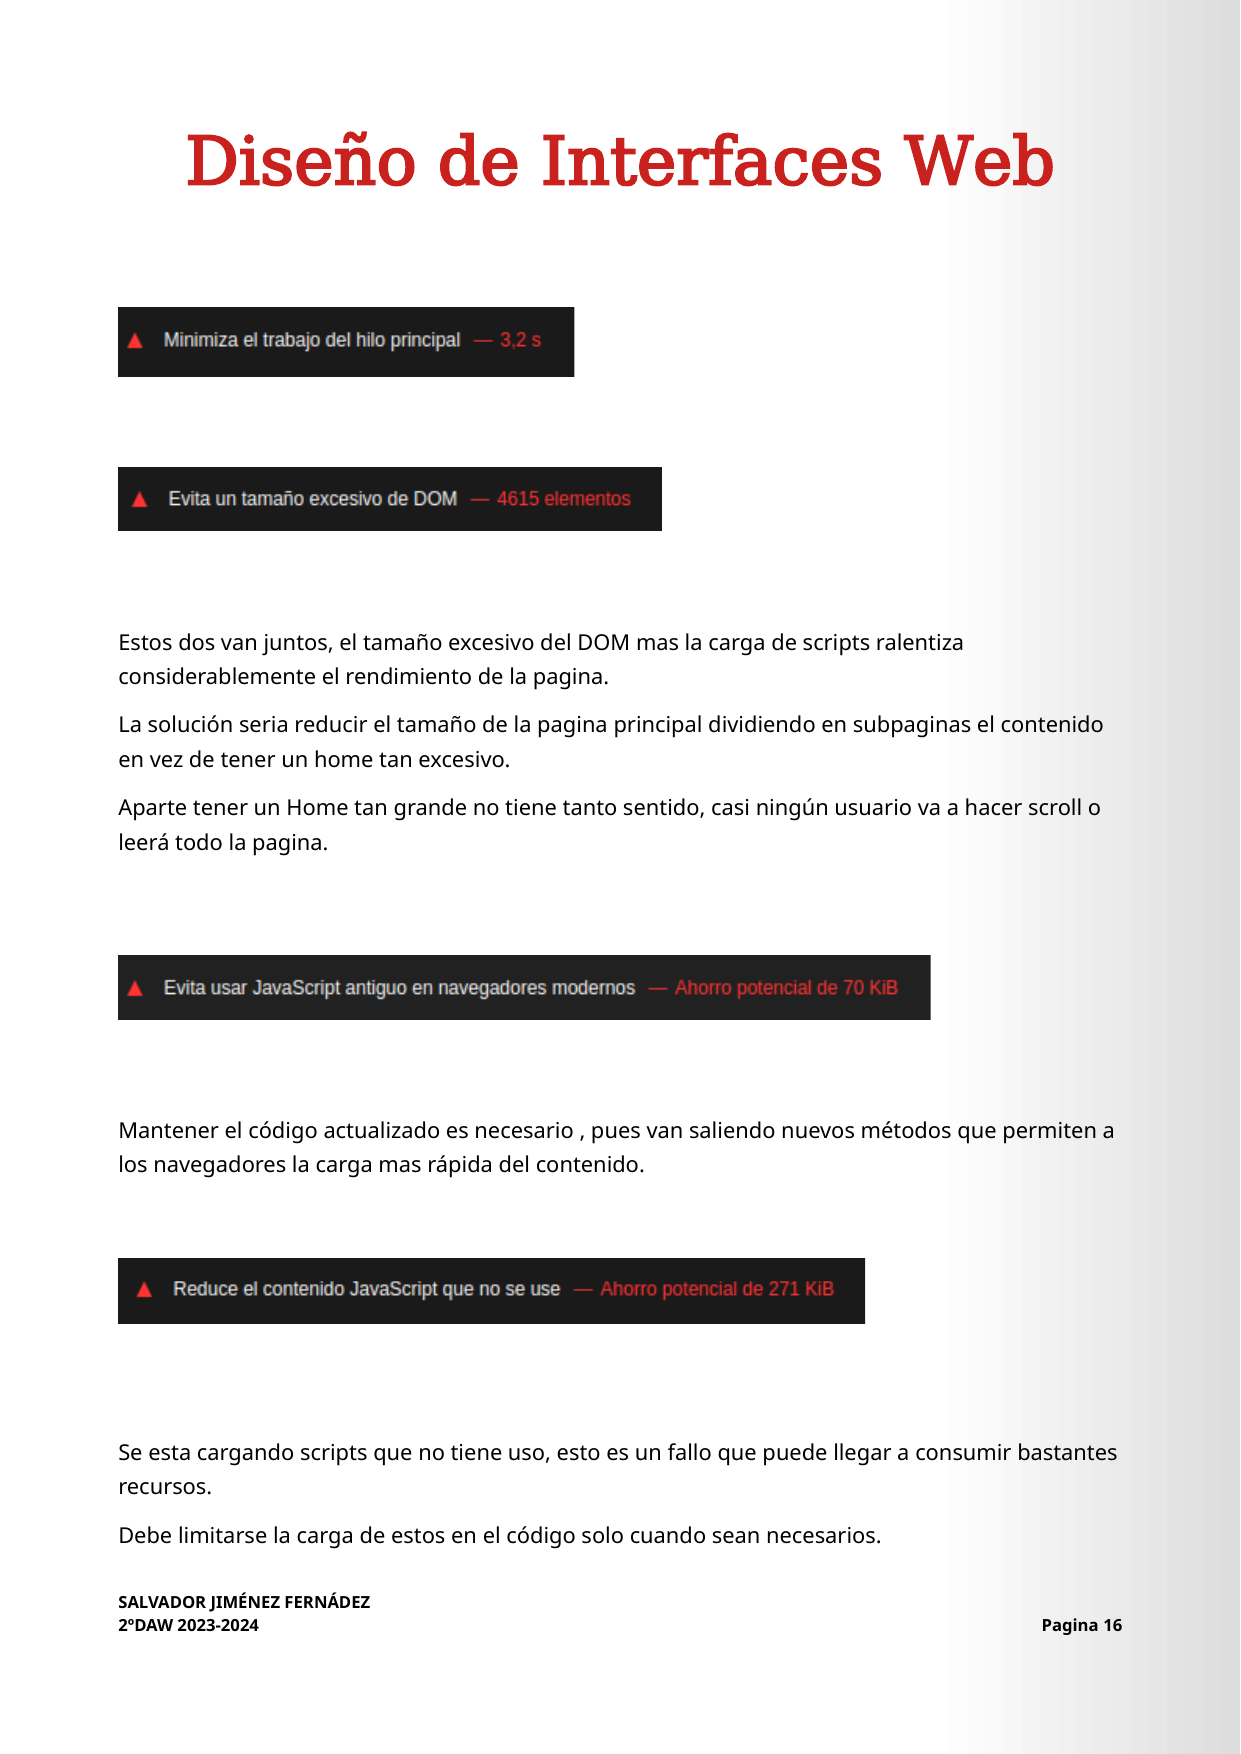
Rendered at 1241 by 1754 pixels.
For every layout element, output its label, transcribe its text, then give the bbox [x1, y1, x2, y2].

text Aparte tener un Home tan grande no tiene tanto sentido, casi ningún usuario va a hacer scroll o leerá todo la pagina. [118, 792, 1122, 856]
text Estos dos van juntos, el tamaño excesivo del DOM mas la carga de scripts ralentiza considerablemente el rendimiento de la pagina. [118, 627, 1122, 691]
text Mantener el código actualizado es necesario , pues van saliendo nuevos métodos que permiten a los navegadores la carga mas rápida del contenido. [118, 1115, 1122, 1179]
picture [118, 1258, 865, 1324]
picture [118, 467, 662, 531]
text Debe limitarse la carga de estos en el código solo cuando sean necesarios. [118, 1520, 1122, 1550]
text La solución seria reducir el tamaño de la pagina principal dividiendo en subpaginas el contenido en vez de tener un home tan excesivo. [118, 709, 1122, 773]
picture [118, 307, 575, 377]
picture [118, 955, 931, 1020]
text Se esta cargando scripts que no tiene uso, esto es un fallo que puede llegar a consumir bastantes recursos. [118, 1437, 1122, 1501]
